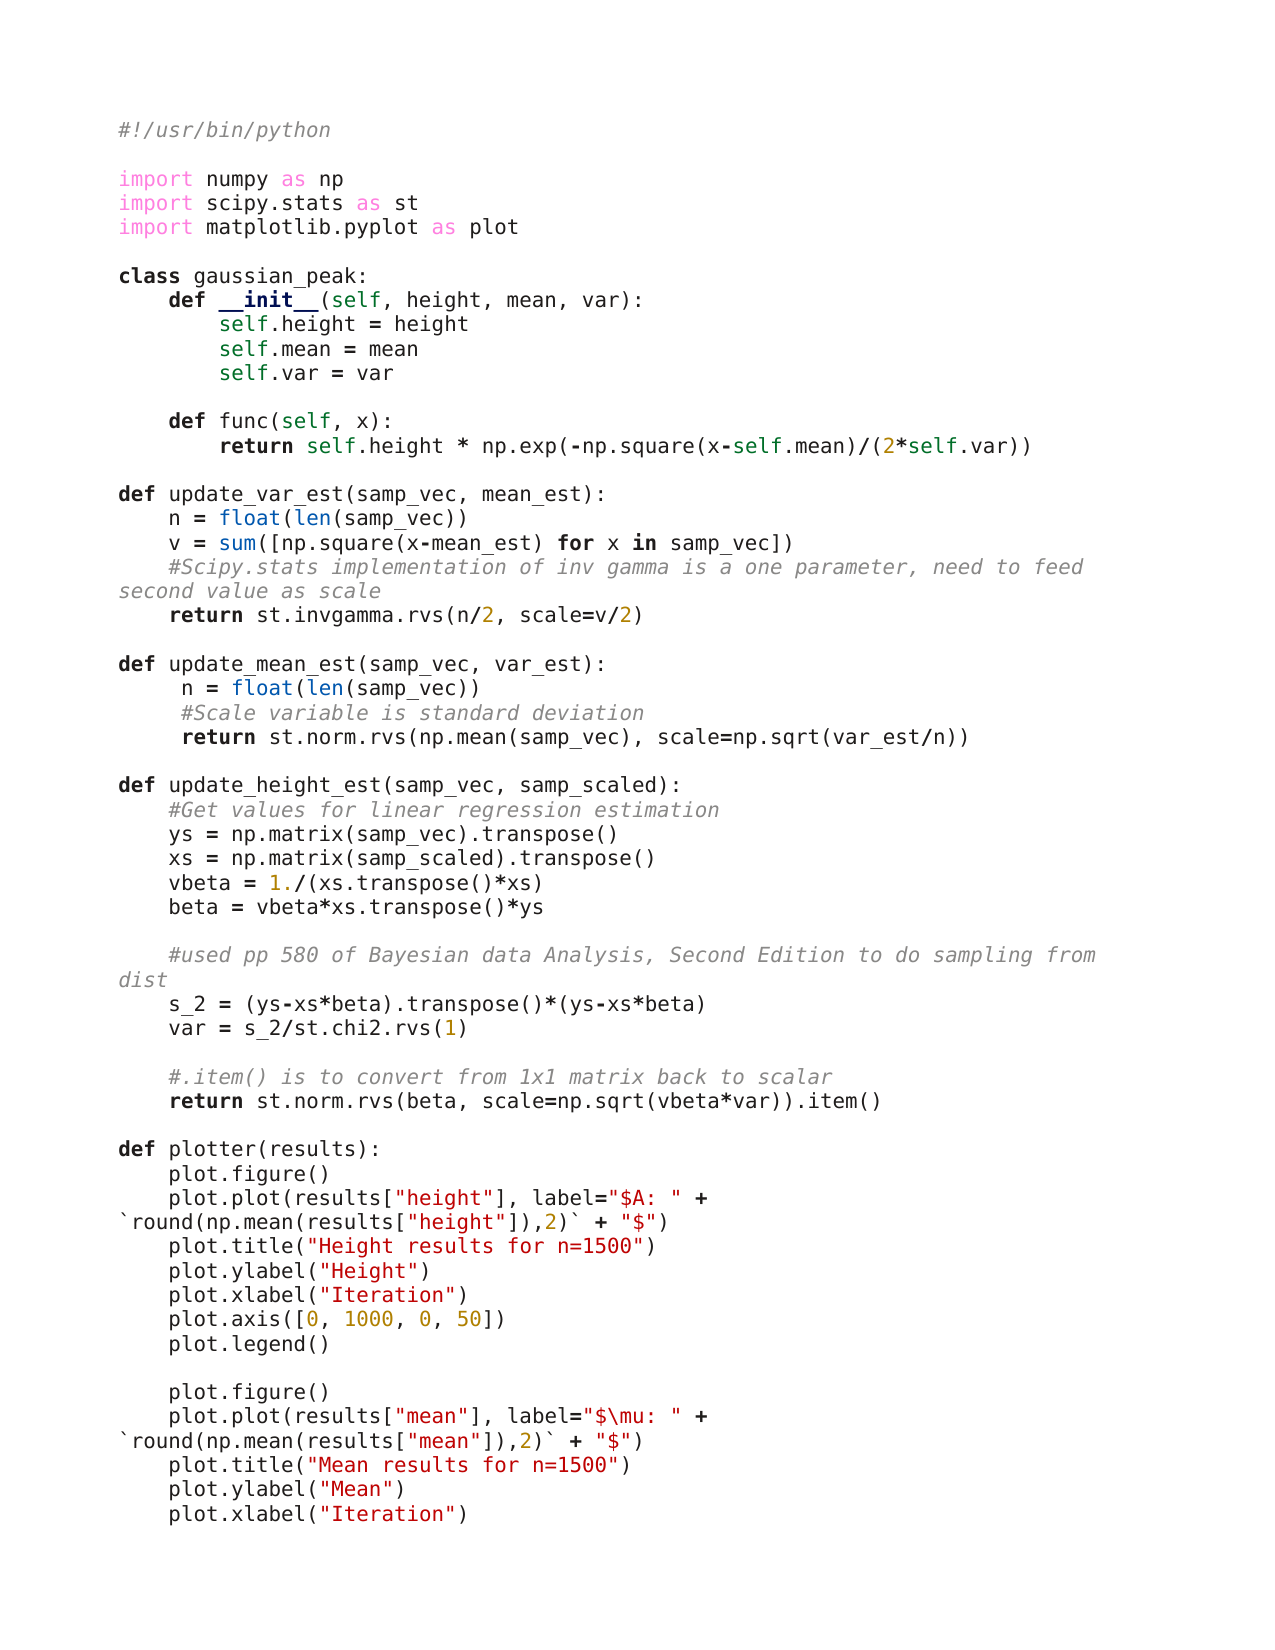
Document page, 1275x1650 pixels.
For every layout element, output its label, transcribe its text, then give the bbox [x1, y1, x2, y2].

text #.item() is to convert from 1x1 matrix back to scalar [118, 1065, 1157, 1089]
text #Get values for linear regression estimation [118, 798, 1157, 822]
text s_2 = (ys-xs*beta).transpose()*(ys-xs*beta) [118, 992, 1157, 1016]
text def plotter(results): [118, 1137, 1157, 1162]
text self.mean = mean [118, 337, 1157, 361]
text import matplotlib.pyplot as plot [118, 215, 1157, 239]
text plot.ylabel("Mean") [118, 1477, 1157, 1502]
text return st.invgamma.rvs(n/2, scale=v/2) [118, 603, 1157, 628]
text var = s_2/st.chi2.rvs(1) [118, 1016, 1157, 1040]
text plot.plot(results["mean"], label="$\mu: " + `round(np.mean(results["mean"]),2)` + "$") [118, 1404, 1157, 1453]
text return self.height * np.exp(-np.square(x-self.mean)/(2*self.var)) [118, 434, 1157, 458]
text vbeta = 1./(xs.transpose()*xs) [118, 871, 1157, 895]
text plot.title("Mean results for n=1500") [118, 1453, 1157, 1477]
text plot.legend() [118, 1332, 1157, 1356]
text #Scale variable is standard deviation [118, 701, 1157, 725]
text plot.figure() [118, 1380, 1157, 1404]
text plot.title("Height results for n=1500") [118, 1234, 1157, 1259]
text #used pp 580 of Bayesian data Analysis, Second Edition to do sampling from dist [118, 943, 1157, 992]
text plot.xlabel("Iteration") [118, 1502, 1157, 1526]
text def __init__(self, height, mean, var): [118, 288, 1157, 312]
text plot.ylabel("Height") [118, 1259, 1157, 1283]
text n = float(len(samp_vec)) [118, 676, 1157, 701]
text import scipy.stats as st [118, 191, 1157, 215]
text return st.norm.rvs(beta, scale=np.sqrt(vbeta*var)).item() [118, 1089, 1157, 1113]
text ys = np.matrix(samp_vec).transpose() [118, 822, 1157, 846]
text #Scipy.stats implementation of inv gamma is a one parameter, need to feed second value as scale [118, 555, 1157, 603]
text #!/usr/bin/python [118, 118, 1157, 142]
text beta = vbeta*xs.transpose()*ys [118, 895, 1157, 919]
text xs = np.matrix(samp_scaled).transpose() [118, 846, 1157, 871]
text def func(self, x): [118, 409, 1157, 434]
text plot.figure() [118, 1162, 1157, 1186]
text plot.xlabel("Iteration") [118, 1283, 1157, 1307]
text v = sum([np.square(x-mean_est) for x in samp_vec]) [118, 531, 1157, 555]
text def update_var_est(samp_vec, mean_est): [118, 482, 1157, 506]
text class gaussian_peak: [118, 264, 1157, 288]
text self.var = var [118, 361, 1157, 385]
text self.height = height [118, 312, 1157, 337]
text def update_mean_est(samp_vec, var_est): [118, 652, 1157, 676]
text plot.plot(results["height"], label="$A: " + `round(np.mean(results["height"]),2)` + "$") [118, 1186, 1157, 1234]
text return st.norm.rvs(np.mean(samp_vec), scale=np.sqrt(var_est/n)) [118, 725, 1157, 749]
text n = float(len(samp_vec)) [118, 506, 1157, 531]
text plot.axis([0, 1000, 0, 50]) [118, 1307, 1157, 1332]
text def update_height_est(samp_vec, samp_scaled): [118, 773, 1157, 798]
text import numpy as np [118, 167, 1157, 191]
